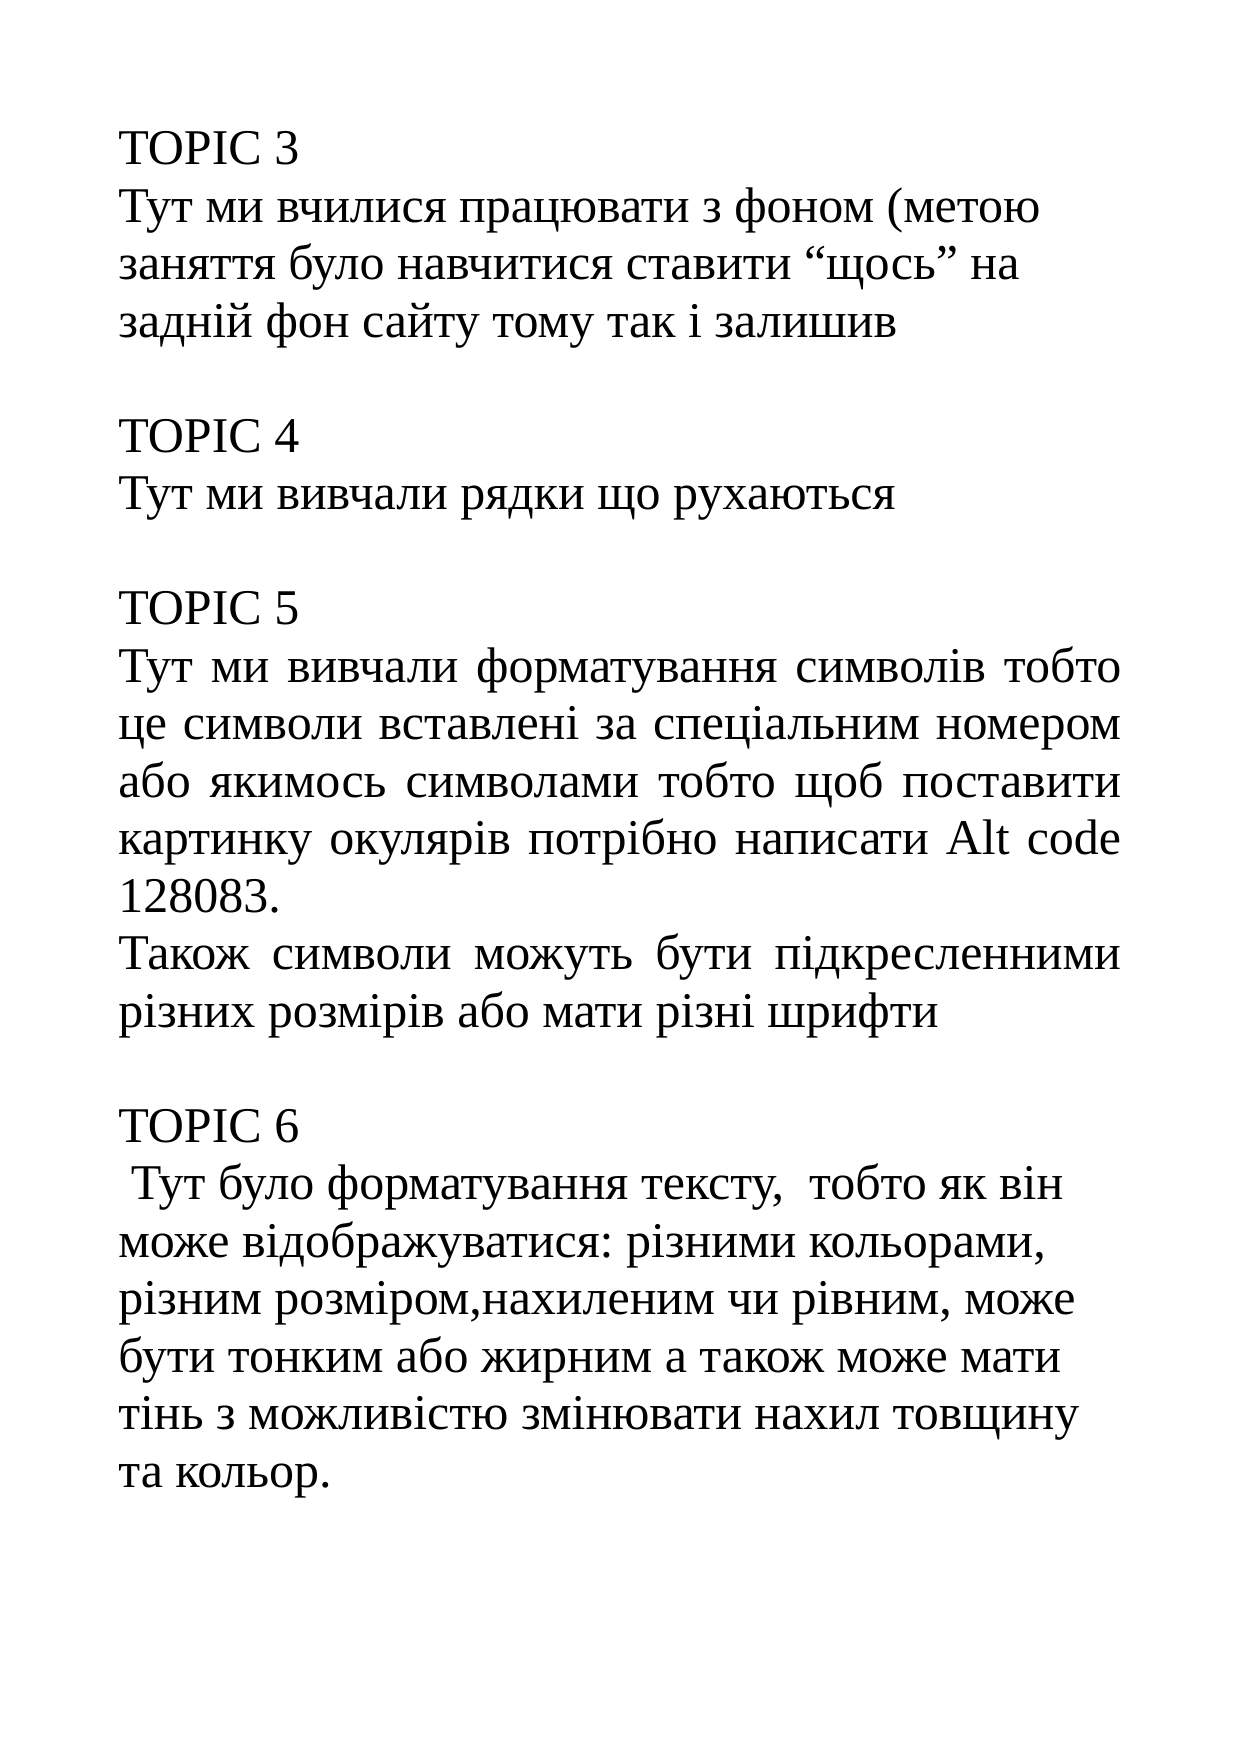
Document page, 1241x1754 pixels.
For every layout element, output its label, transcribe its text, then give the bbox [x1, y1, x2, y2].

text Тут було форматування тексту, тобто як він може відображуватися: різними кольорами, різним розміром,нахиленим чи рівним, може бути тонким або жирним а також може мати тінь з можливістю змінювати нахил товщину та кольор. [118, 1153, 1122, 1498]
text TOPIC 6 [118, 1096, 1122, 1153]
text TOPIC 5 [118, 578, 1122, 636]
text Тут ми вивчали рядки що рухаються [118, 463, 1122, 521]
text Тут ми вчилися працювати з фоном (метою заняття було навчитися ставити “щось” на задній фон сайту тому так і залишив [118, 176, 1122, 348]
text Також символи можуть бути підкресленними різних розмірів або мати різні шрифти [118, 923, 1122, 1038]
text Тут ми вивчали форматування символів тобто це символи вставлені за спеціальним номером або якимось символами тобто щоб поставити картинку окулярів потрібно написати Alt code 128083. [118, 636, 1122, 923]
text TOPIC 3 [118, 118, 1122, 176]
text TOPIC 4 [118, 406, 1122, 463]
